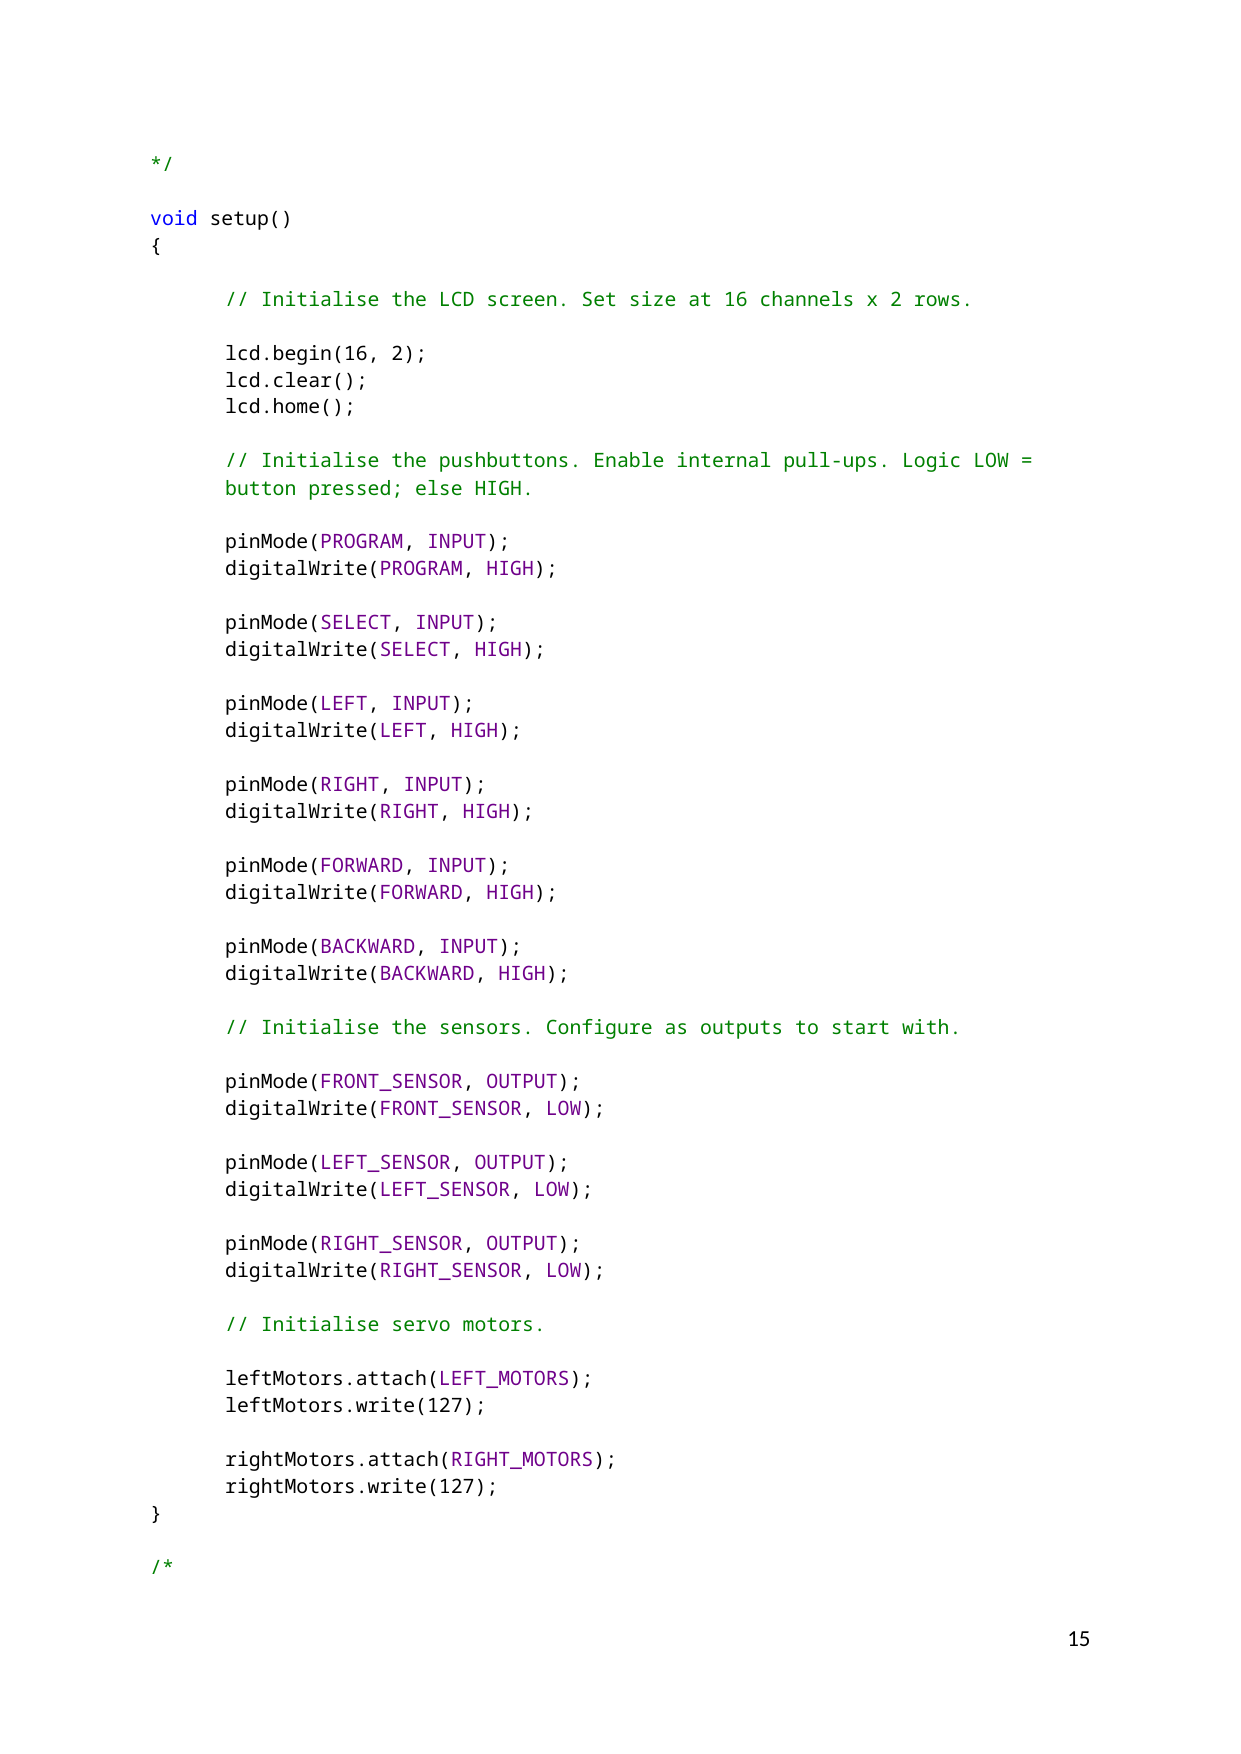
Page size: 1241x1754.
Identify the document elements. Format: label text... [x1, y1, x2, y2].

text rightMotors.attach(RIGHT_MOTORS); [150, 1445, 1090, 1472]
text pinMode(LEFT_SENSOR, OUTPUT); [150, 1148, 1090, 1175]
text lcd.begin(16, 2); [150, 339, 1090, 366]
text pinMode(RIGHT, INPUT); [150, 771, 1090, 797]
text pinMode(SELECT, INPUT); [150, 609, 1090, 636]
text // Initialise the sensors. Configure as outputs to start with. [150, 1013, 1090, 1040]
text digitalWrite(SELECT, HIGH); [150, 636, 1090, 663]
text digitalWrite(BACKWARD, HIGH); [150, 959, 1090, 986]
text pinMode(FORWARD, INPUT); [150, 851, 1090, 878]
text digitalWrite(PROGRAM, HIGH); [150, 555, 1090, 582]
text digitalWrite(LEFT_SENSOR, LOW); [150, 1175, 1090, 1202]
text lcd.home(); [150, 393, 1090, 420]
text digitalWrite(RIGHT_SENSOR, LOW); [150, 1256, 1090, 1283]
text { [150, 231, 1090, 258]
text rightMotors.write(127); [150, 1472, 1090, 1499]
text pinMode(LEFT, INPUT); [150, 689, 1090, 717]
text void setup() [150, 204, 1090, 231]
text pinMode(BACKWARD, INPUT); [150, 932, 1090, 959]
text pinMode(PROGRAM, INPUT); [150, 528, 1090, 555]
text lcd.clear(); [150, 366, 1090, 393]
text */ [150, 150, 1090, 177]
text // Initialise the pushbuttons. Enable internal pull-ups. Logic LOW = button pressed; else HIGH. [225, 447, 1090, 501]
text digitalWrite(LEFT, HIGH); [150, 717, 1090, 743]
text digitalWrite(FORWARD, HIGH); [150, 878, 1090, 905]
text // Initialise servo motors. [150, 1310, 1090, 1337]
text pinMode(FRONT_SENSOR, OUTPUT); [150, 1067, 1090, 1094]
text pinMode(RIGHT_SENSOR, OUTPUT); [150, 1229, 1090, 1256]
text leftMotors.write(127); [150, 1391, 1090, 1418]
text // Initialise the LCD screen. Set size at 16 channels x 2 rows. [150, 285, 1090, 312]
text leftMotors.attach(LEFT_MOTORS); [150, 1364, 1090, 1391]
text /* [150, 1553, 1090, 1580]
text } [150, 1499, 1090, 1526]
text digitalWrite(FRONT_SENSOR, LOW); [150, 1094, 1090, 1121]
text digitalWrite(RIGHT, HIGH); [150, 797, 1090, 824]
